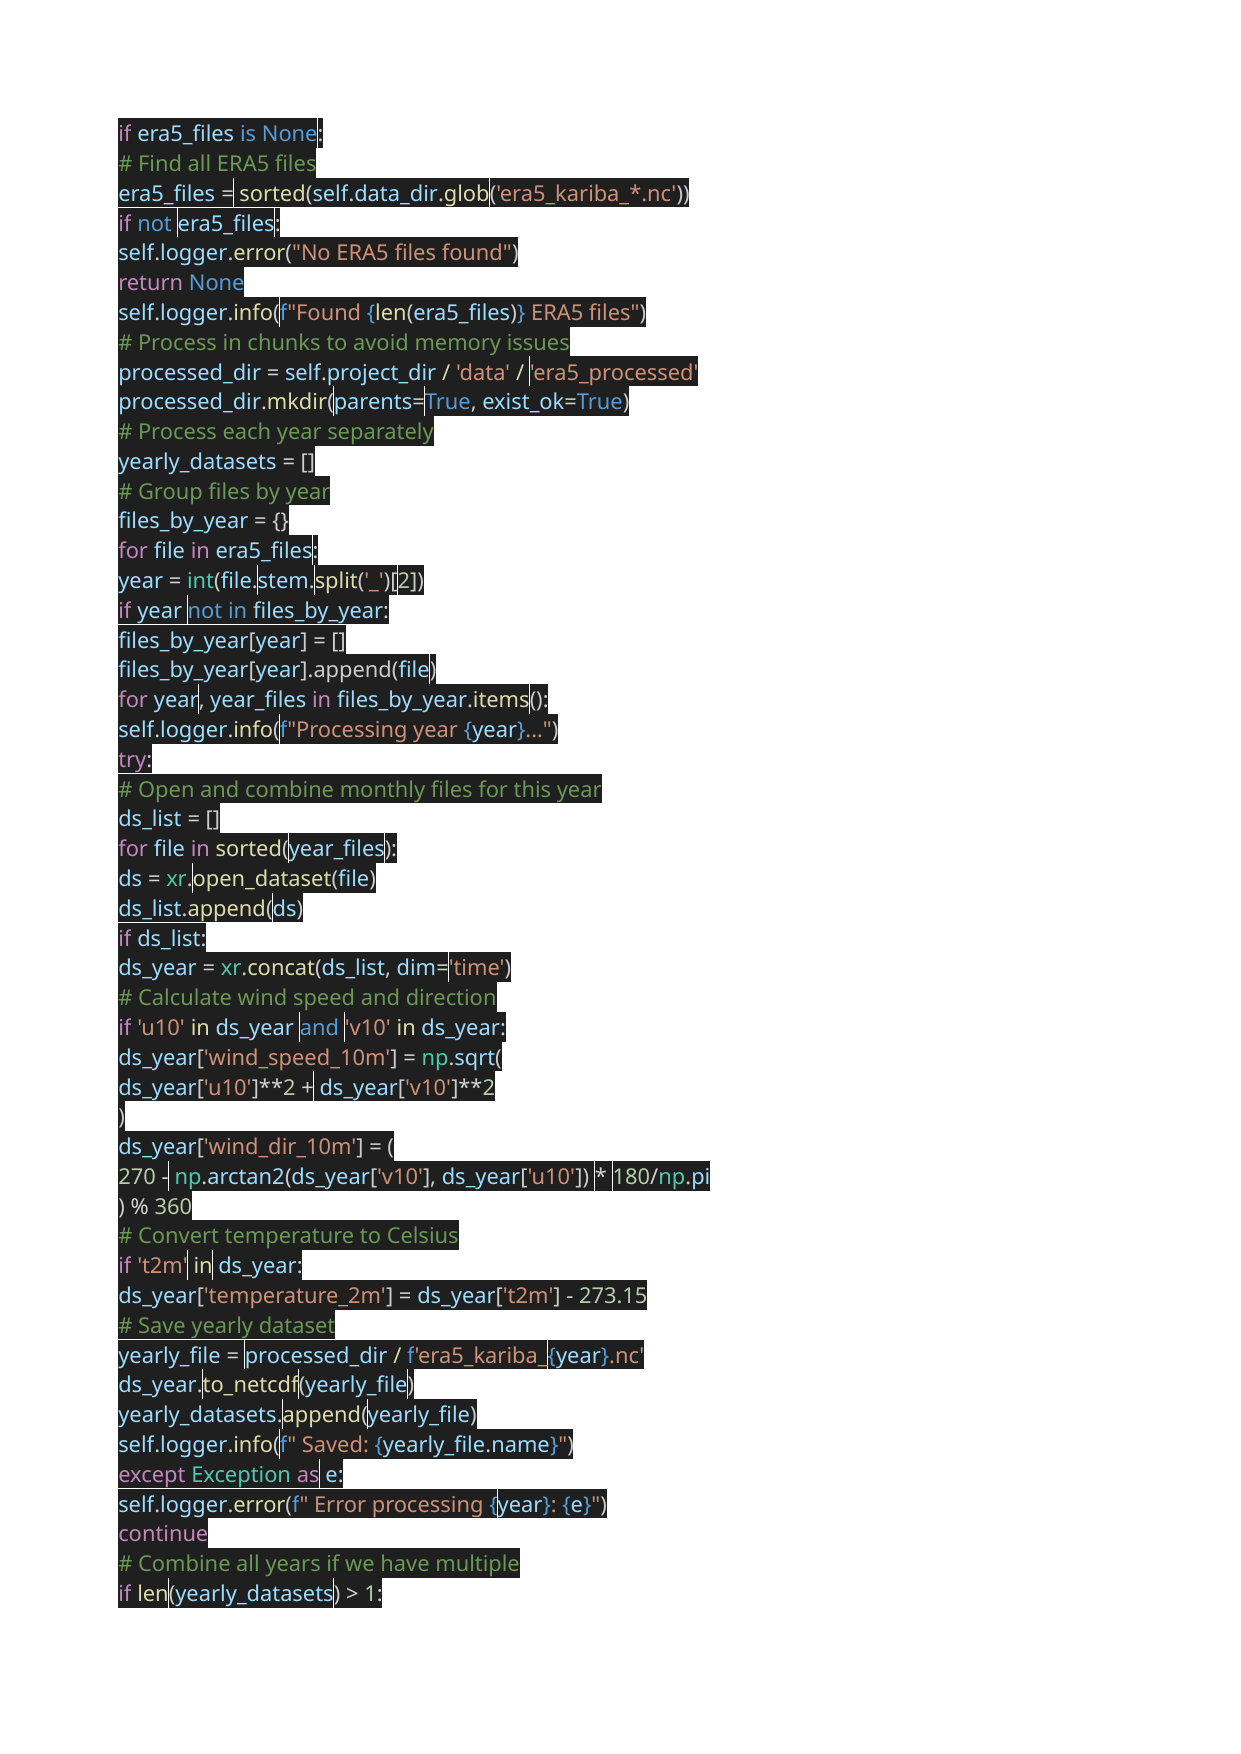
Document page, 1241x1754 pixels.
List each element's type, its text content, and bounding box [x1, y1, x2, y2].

text ds_year['u10']**2 + ds_year['v10']**2 [118, 1071, 1122, 1101]
text ds_year['wind_dir_10m'] = ( [118, 1131, 1122, 1161]
text # Convert temperature to Celsius [118, 1220, 1122, 1250]
text year = int(file.stem.split('_')[2]) [118, 565, 1122, 595]
text if year not in files_by_year: [118, 595, 1122, 624]
text return None [118, 267, 1122, 297]
text # Process each year separately [118, 416, 1122, 446]
text self.logger.error("No ERA5 files found") [118, 237, 1122, 267]
text if 't2m' in ds_year: [118, 1250, 1122, 1280]
text ds_year['temperature_2m'] = ds_year['t2m'] - 273.15 [118, 1280, 1122, 1310]
text for year, year_files in files_by_year.items(): [118, 684, 1122, 714]
text for file in sorted(year_files): [118, 833, 1122, 863]
text self.logger.info(f"Found {len(era5_files)} ERA5 files") [118, 297, 1122, 327]
text for file in era5_files: [118, 535, 1122, 565]
text if ds_list: [118, 922, 1122, 952]
text if era5_files is None: [118, 118, 1122, 148]
text try: [118, 744, 1122, 773]
text files_by_year = {} [118, 505, 1122, 535]
text ) % 360 [118, 1191, 1122, 1220]
text except Exception as e: [118, 1459, 1122, 1488]
text if not era5_files: [118, 207, 1122, 237]
text ds = xr.open_dataset(file) [118, 863, 1122, 893]
text self.logger.info(f" Saved: {yearly_file.name}") [118, 1429, 1122, 1459]
text era5_files = sorted(self.data_dir.glob('era5_kariba_*.nc')) [118, 178, 1122, 207]
text ds_list.append(ds) [118, 893, 1122, 922]
text ds_year = xr.concat(ds_list, dim='time') [118, 952, 1122, 982]
text # Calculate wind speed and direction [118, 982, 1122, 1012]
text # Save yearly dataset [118, 1310, 1122, 1339]
text if len(yearly_datasets) > 1: [118, 1578, 1122, 1608]
text processed_dir.mkdir(parents=True, exist_ok=True) [118, 386, 1122, 416]
text yearly_datasets = [] [118, 446, 1122, 476]
text # Find all ERA5 files [118, 148, 1122, 178]
text files_by_year[year] = [] [118, 624, 1122, 654]
text ds_list = [] [118, 803, 1122, 833]
text yearly_datasets.append(yearly_file) [118, 1399, 1122, 1429]
text continue [118, 1518, 1122, 1548]
text # Combine all years if we have multiple [118, 1548, 1122, 1578]
text files_by_year[year].append(file) [118, 654, 1122, 684]
text # Group files by year [118, 476, 1122, 505]
text self.logger.error(f" Error processing {year}: {e}") [118, 1488, 1122, 1518]
text if 'u10' in ds_year and 'v10' in ds_year: [118, 1012, 1122, 1042]
text ds_year.to_netcdf(yearly_file) [118, 1369, 1122, 1399]
text self.logger.info(f"Processing year {year}...") [118, 714, 1122, 744]
text 270 - np.arctan2(ds_year['v10'], ds_year['u10']) * 180/np.pi [118, 1161, 1122, 1191]
text # Process in chunks to avoid memory issues [118, 327, 1122, 356]
text yearly_file = processed_dir / f'era5_kariba_{year}.nc' [118, 1339, 1122, 1369]
text ) [118, 1101, 1122, 1131]
text ds_year['wind_speed_10m'] = np.sqrt( [118, 1042, 1122, 1071]
text processed_dir = self.project_dir / 'data' / 'era5_processed' [118, 356, 1122, 386]
text # Open and combine monthly files for this year [118, 773, 1122, 803]
